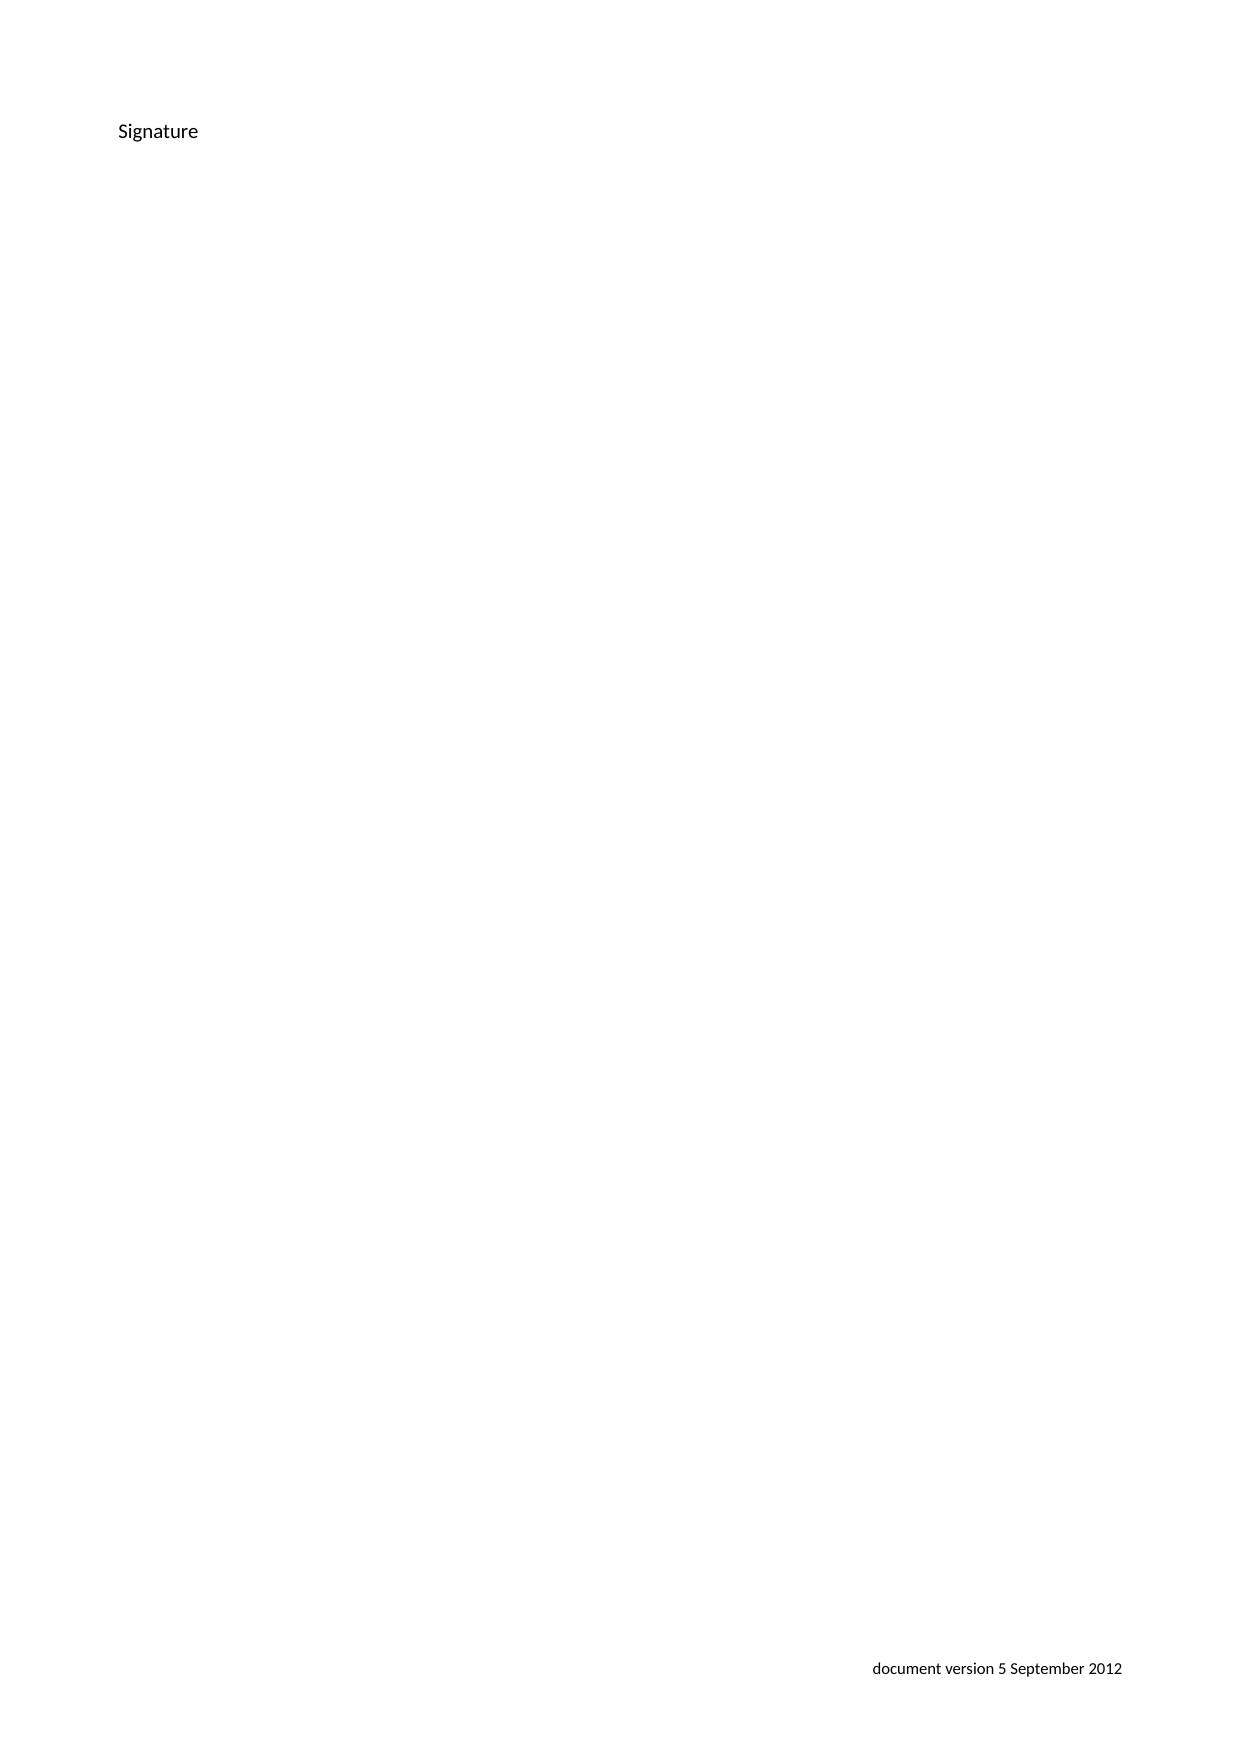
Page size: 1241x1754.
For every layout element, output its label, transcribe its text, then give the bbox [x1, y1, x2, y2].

text Signature [118, 118, 1122, 143]
